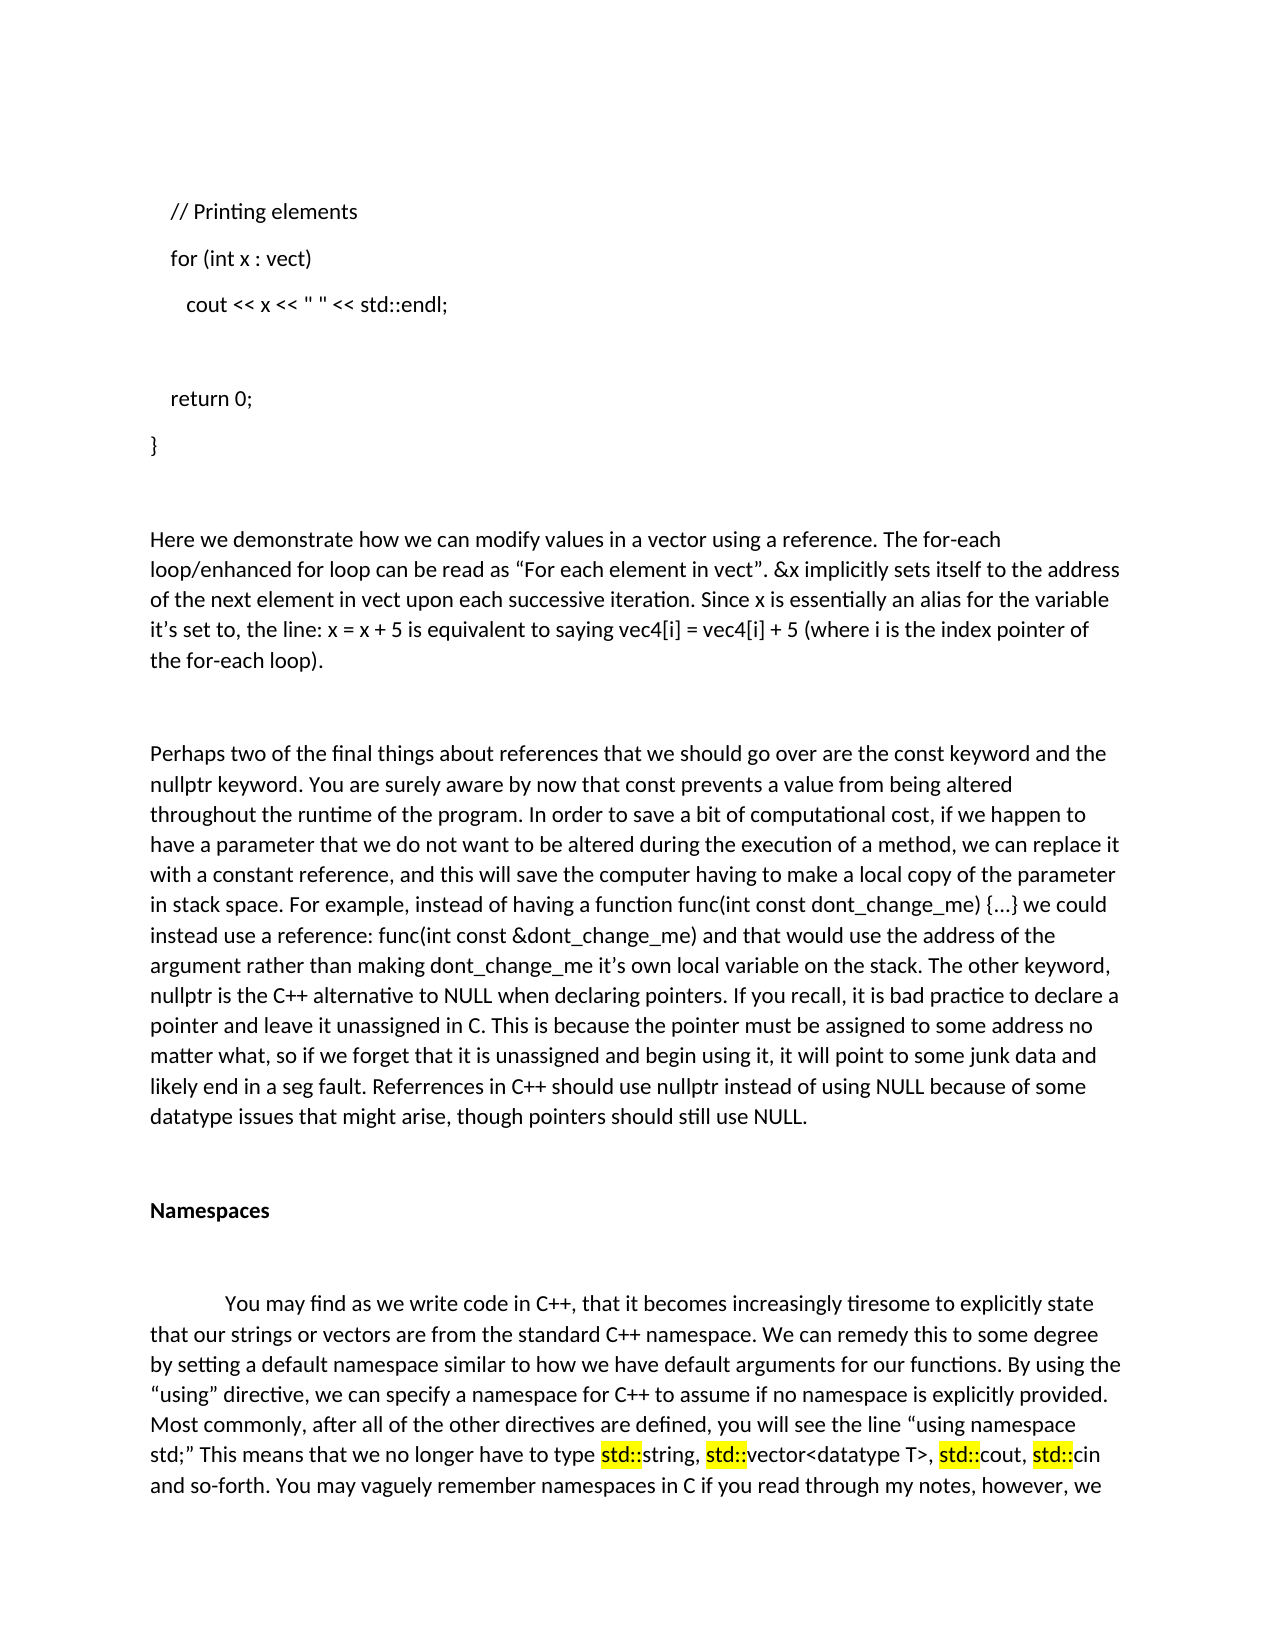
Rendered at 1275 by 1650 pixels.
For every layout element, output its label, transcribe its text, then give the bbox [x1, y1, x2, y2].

text } [150, 431, 1125, 459]
text Perhaps two of the final things about references that we should go over are the const keyword and the nullptr keyword. You are surely aware by now that const prevents a value from being altered throughout the runtime of the program. In order to save a bit of computational cost, if we happen to have a parameter that we do not want to be altered during the execution of a method, we can replace it with a constant reference, and this will save the computer having to make a local copy of the parameter in stack space. For example, instead of having a function func(int const dont_change_me) {...} we could instead use a reference: func(int const &dont_change_me) and that would use the address of the argument rather than making dont_change_me it’s own local variable on the stack. The other keyword, nullptr is the C++ alternative to NULL when declaring pointers. If you recall, it is bad practice to declare a pointer and leave it unassigned in C. This is because the pointer must be assigned to some address no matter what, so if we forget that it is unassigned and begin using it, it will point to some junk data and likely end in a seg fault. Referrences in C++ should use nullptr instead of using NULL because of some datatype issues that might arise, though pointers should still use NULL. [150, 739, 1125, 1130]
text cout << x << " " << std::endl; [150, 291, 1125, 319]
text for (int x : vect) [150, 244, 1125, 272]
text // Printing elements [150, 197, 1125, 225]
text Namespaces [150, 1196, 1125, 1224]
text return 0; [150, 384, 1125, 412]
text Here we demonstrate how we can modify values in a vector using a reference. The for-each loop/enhanced for loop can be read as “For each element in vect”. &x implicitly sets itself to the address of the next element in vect upon each successive iteration. Since x is essentially an alias for the variable it’s set to, the line: x = x + 5 is equivalent to saying vec4[i] = vec4[i] + 5 (where i is the index pointer of the for-each loop). [150, 525, 1125, 674]
text You may find as we write code in C++, that it becomes increasingly tiresome to explicitly state that our strings or vectors are from the standard C++ namespace. We can remedy this to some degree by setting a default namespace similar to how we have default arguments for our functions. By using the “using” directive, we can specify a namespace for C++ to assume if no namespace is explicitly provided. Most commonly, after all of the other directives are defined, you will see the line “using namespace std;” This means that we no longer have to type std::string, std::vector<datatype T>, std::cout, std::cin and so-forth. You may vaguely remember namespaces in C if you read through my notes, however, we [150, 1289, 1125, 1499]
